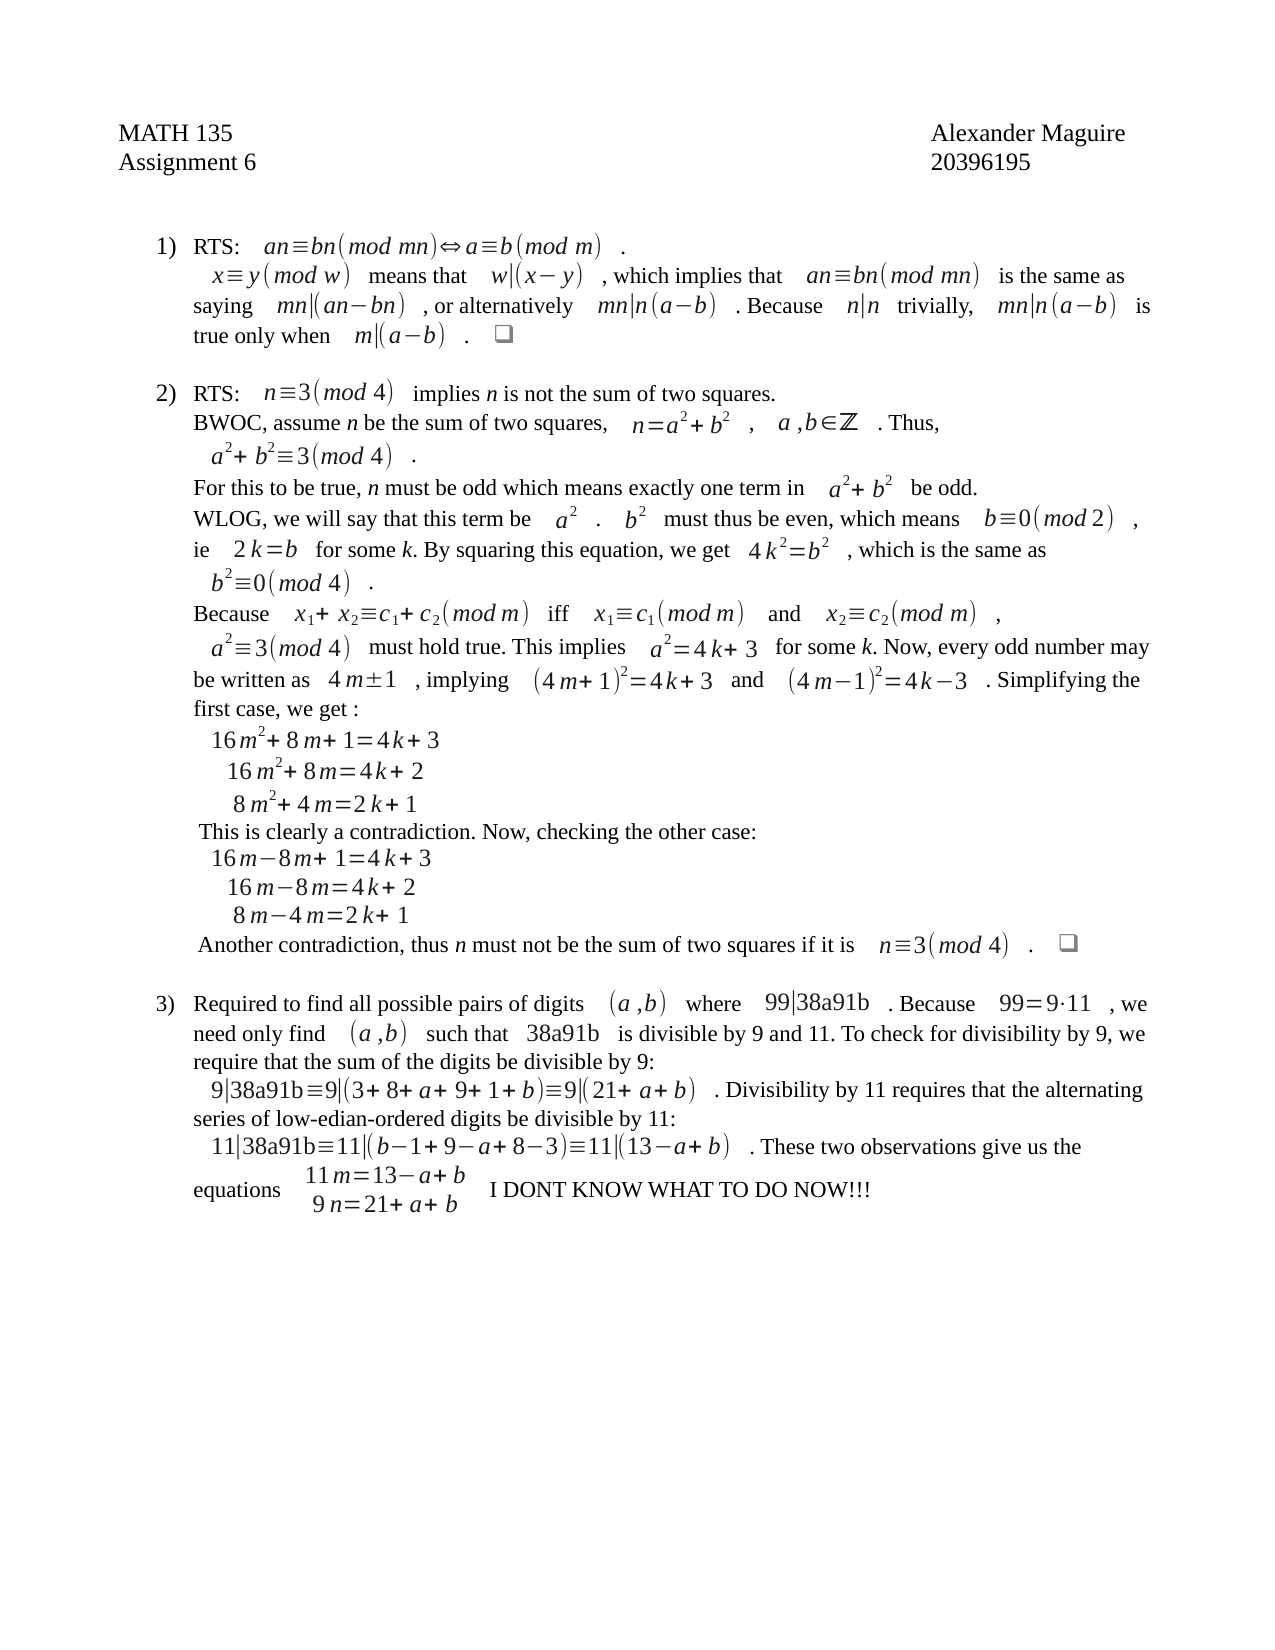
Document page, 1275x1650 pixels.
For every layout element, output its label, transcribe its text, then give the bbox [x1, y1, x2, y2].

list means that , which implies that is the same as saying , or alternatively . Because trivially, is true only when . [156, 261, 1157, 351]
list Another contradiction, thus n must not be the sum of two squares if it is . [156, 930, 1157, 960]
list Required to find all possible pairs of digits where . Because , we need only find such thatis divisible by 9 and 11. To check for divisibility by 9, we require that the sum of the digits be divisible by 9: . Divisibility by 11 requires that the alternating series of low-edian-ordered digits be divisible by 11: . These two observations give us the equations I DONT KNOW WHAT TO DO NOW!!! [156, 988, 1157, 1218]
text MATH 135 Alexander Maguire [118, 118, 1157, 147]
list RTS: implies n is not the sum of two squares. [156, 377, 1157, 407]
list BWOC, assume n be the sum of two squares, , . Thus,. [156, 407, 1157, 471]
list RTS: . [156, 231, 1157, 261]
text Assignment 6 20396195 [118, 147, 1157, 176]
list For this to be true, n must be odd which means exactly one term in be odd. [156, 471, 1157, 502]
list Because iff and , must hold true. This implies for some k. Now, every odd number may be written as, implying and . Simplifying the first case, we get : [156, 598, 1157, 722]
list WLOG, we will say that this term be . must thus be even, which means , ie for some k. By squaring this equation, we get, which is the same as. [156, 502, 1157, 598]
list This is clearly a contradiction. Now, checking the other case: [156, 818, 1157, 844]
